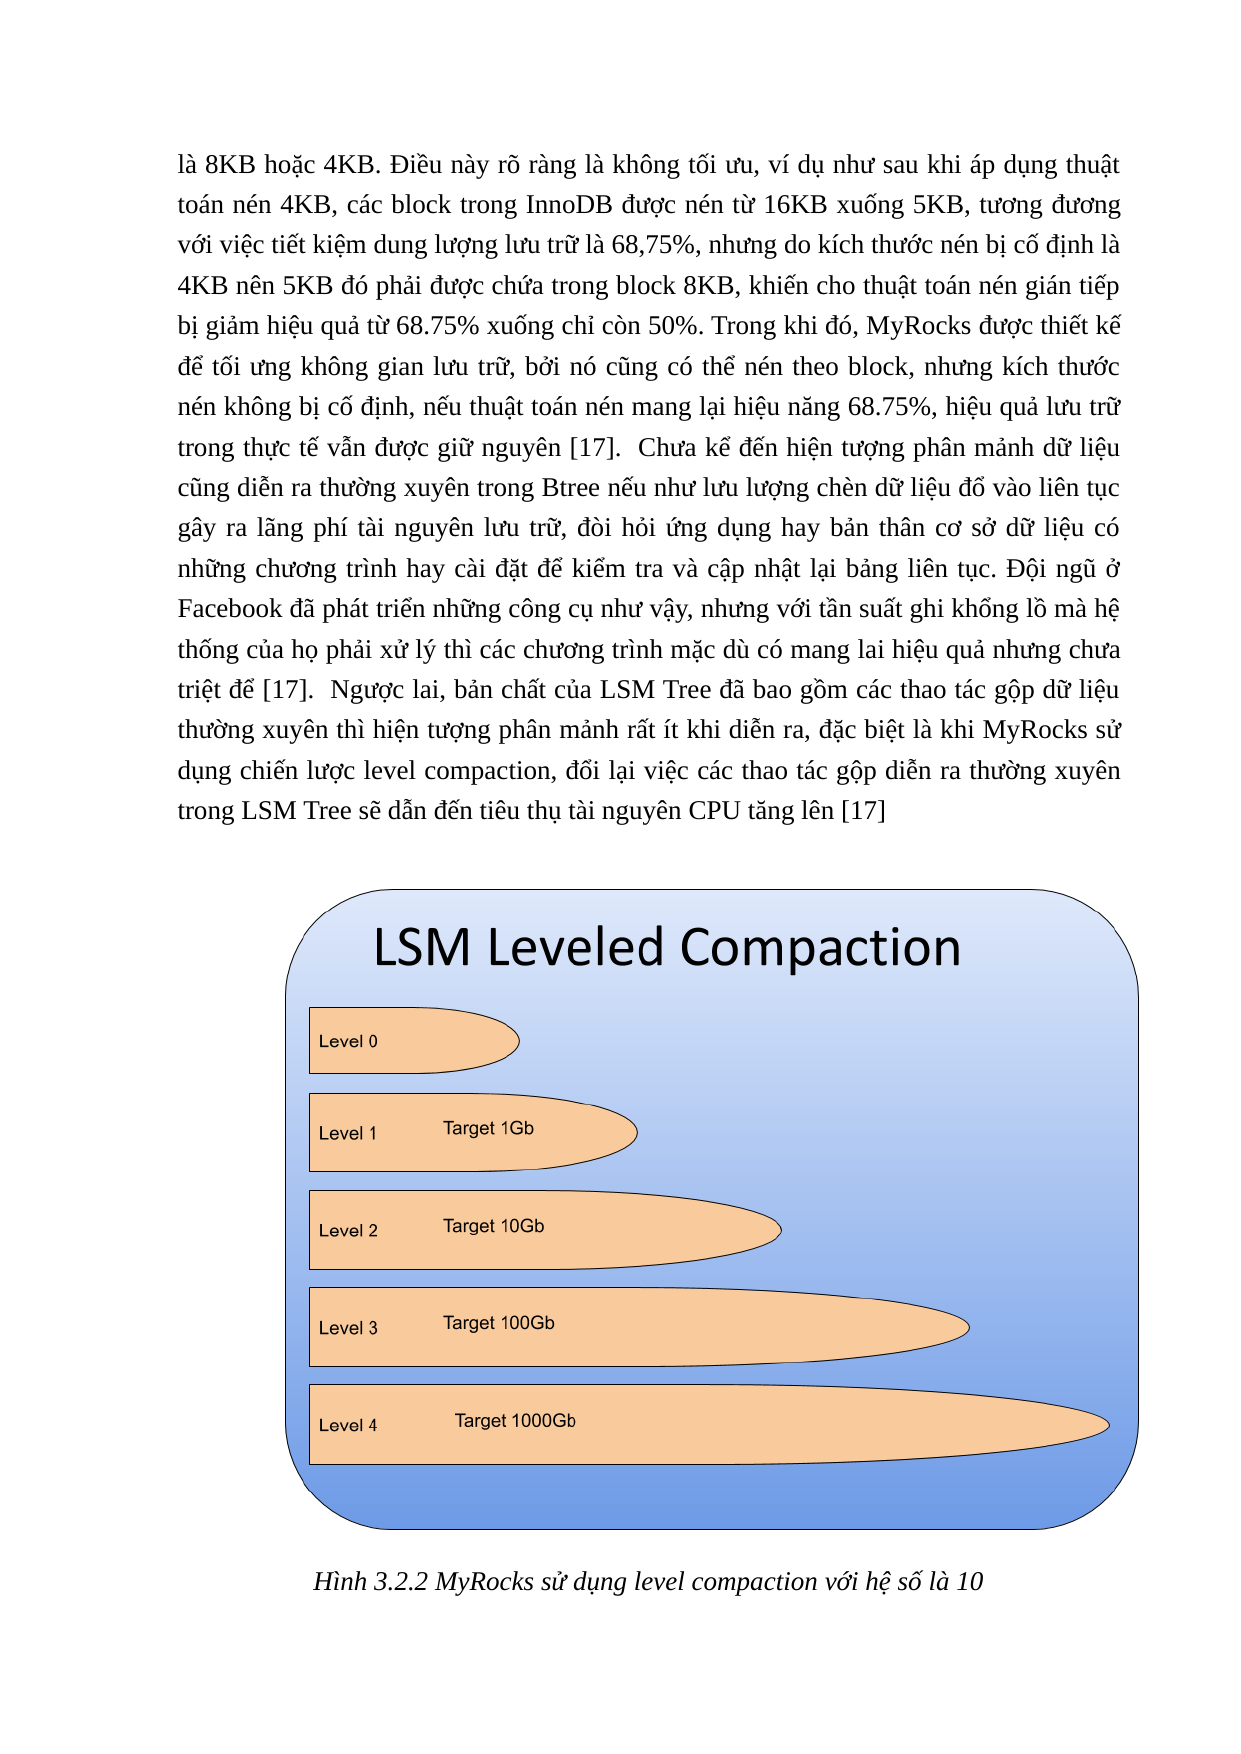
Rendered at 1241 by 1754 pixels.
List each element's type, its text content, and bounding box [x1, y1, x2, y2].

text là 8KB hoặc 4KB. Điều này rõ ràng là không tối ưu, ví dụ như sau khi áp dụng thuật toán nén 4KB, các block trong InnoDB được nén từ 16KB xuống 5KB, tương đương với việc tiết kiệm dung lượng lưu trữ là 68,75%, nhưng do kích thước nén bị cố định là 4KB nên 5KB đó phải được chứa trong block 8KB, khiến cho thuật toán nén gián tiếp bị giảm hiệu quả từ 68.75% xuống chỉ còn 50%. Trong khi đó, MyRocks được thiết kế để tối ưng không gian lưu trữ, bởi nó cũng có thể nén theo block, nhưng kích thước nén không bị cố định, nếu thuật toán nén mang lại hiệu năng 68.75%, hiệu quả lưu trữ trong thực tế vẫn được giữ nguyên [17]. Chưa kể đến hiện tượng phân mảnh dữ liệu cũng diễn ra thường xuyên trong Btree nếu như lưu lượng chèn dữ liệu đổ vào liên tục gây ra lãng phí tài nguyên lưu trữ, đòi hỏi ứng dụng hay bản thân cơ sở dữ liệu có những chương trình hay cài đặt để kiểm tra và cập nhật lại bảng liên tục. Đội ngũ ở Facebook đã phát triển những công cụ như vậy, nhưng với tần suất ghi khổng lồ mà hệ thống của họ phải xử lý thì các chương trình mặc dù có mang lai hiệu quả nhưng chưa triệt để [17]. Ngược lai, bản chất của LSM Tree đã bao gồm các thao tác gộp dữ liệu thường xuyên thì hiện tượng phân mảnh rất ít khi diễn ra, đặc biệt là khi MyRocks sử dụng chiến lược level compaction, đổi lại việc các thao tác gộp diễn ra thường xuyên trong LSM Tree sẽ dẫn đến tiêu thụ tài nguyên CPU tăng lên [17] [177, 148, 1122, 826]
text Hình 3.2.2 MyRocks sử dụng level compaction với hệ số là 10 [177, 847, 1122, 1596]
picture [236, 847, 1182, 1556]
